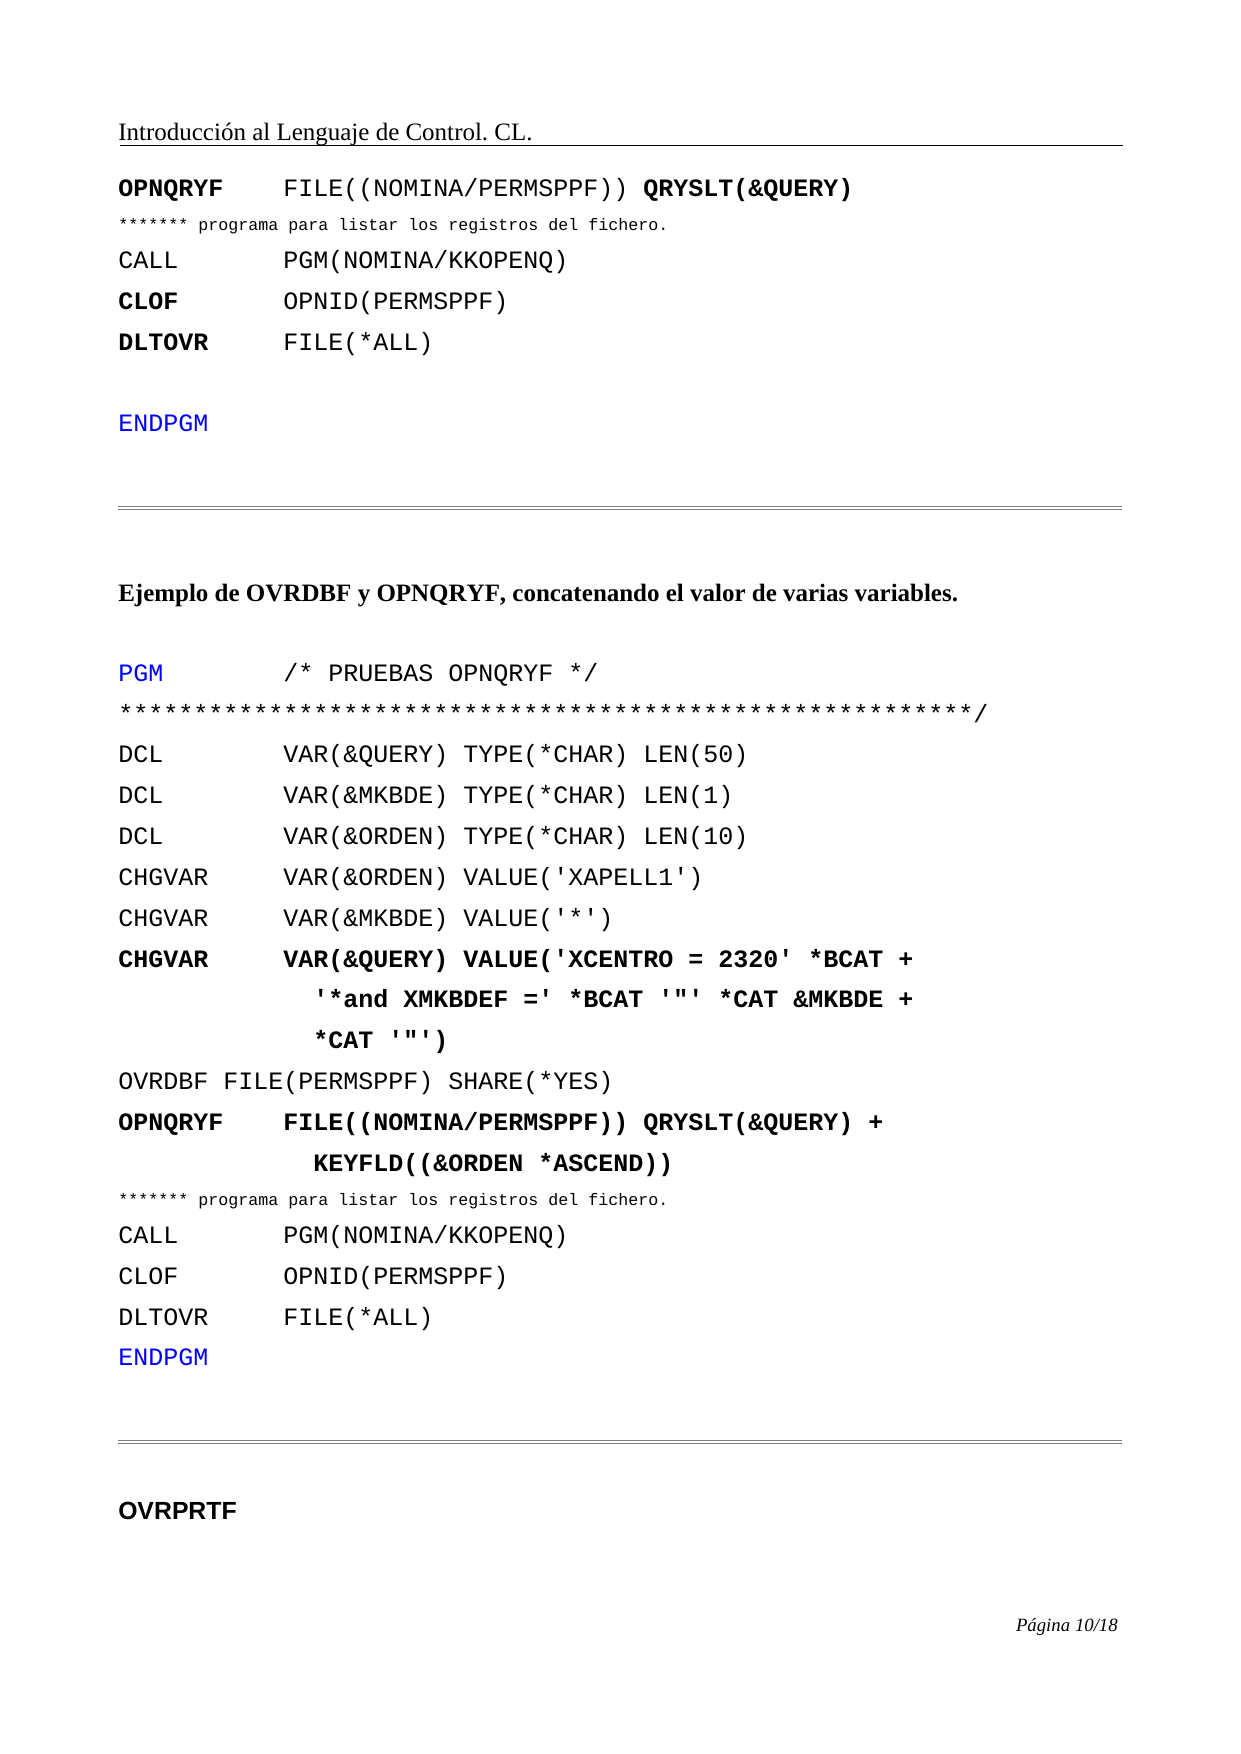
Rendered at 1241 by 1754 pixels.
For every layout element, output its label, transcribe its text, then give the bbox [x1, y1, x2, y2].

text OPNQRYF FILE((NOMINA/PERMSPPF)) QRYSLT(&QUERY) + [118, 1109, 1122, 1138]
text KEYFLD((&ORDEN *ASCEND)) [118, 1150, 1122, 1179]
text *CAT '"') [118, 1028, 1122, 1056]
text PGM /* PRUEBAS OPNQRYF */ [118, 660, 1122, 689]
text DCL VAR(&QUERY) TYPE(*CHAR) LEN(50) [118, 742, 1122, 770]
text CALL PGM(NOMINA/KKOPENQ) [118, 247, 1122, 276]
text CLOF OPNID(PERMSPPF) [118, 1263, 1122, 1292]
text ENDPGM [118, 411, 1122, 439]
text ******* programa para listar los registros del fichero. [118, 216, 1122, 235]
text OPNQRYF FILE((NOMINA/PERMSPPF)) QRYSLT(&QUERY) [118, 175, 1122, 204]
text '*and XMKBDEF =' *BCAT '"' *CAT &MKBDE + [118, 987, 1122, 1015]
text ENDPGM [118, 1345, 1122, 1373]
text CALL PGM(NOMINA/KKOPENQ) [118, 1222, 1122, 1251]
text Ejemplo de OVRDBF y OPNQRYF, concatenando el valor de varias variables. [118, 579, 1122, 607]
text ******* programa para listar los registros del fichero. [118, 1191, 1122, 1210]
text *********************************************************/ [118, 701, 1122, 729]
text CLOF OPNID(PERMSPPF) [118, 288, 1122, 317]
text DCL VAR(&ORDEN) TYPE(*CHAR) LEN(10) [118, 824, 1122, 852]
text OVRDBF FILE(PERMSPPF) SHARE(*YES) [118, 1069, 1122, 1097]
text DLTOVR FILE(*ALL) [118, 1304, 1122, 1332]
text CHGVAR VAR(&ORDEN) VALUE('XAPELL1') [118, 864, 1122, 893]
text CHGVAR VAR(&QUERY) VALUE('XCENTRO = 2320' *BCAT + [118, 946, 1122, 974]
subtitle OVRPRTF [118, 1497, 1122, 1525]
text DCL VAR(&MKBDE) TYPE(*CHAR) LEN(1) [118, 783, 1122, 811]
text CHGVAR VAR(&MKBDE) VALUE('*') [118, 905, 1122, 934]
text DLTOVR FILE(*ALL) [118, 329, 1122, 357]
